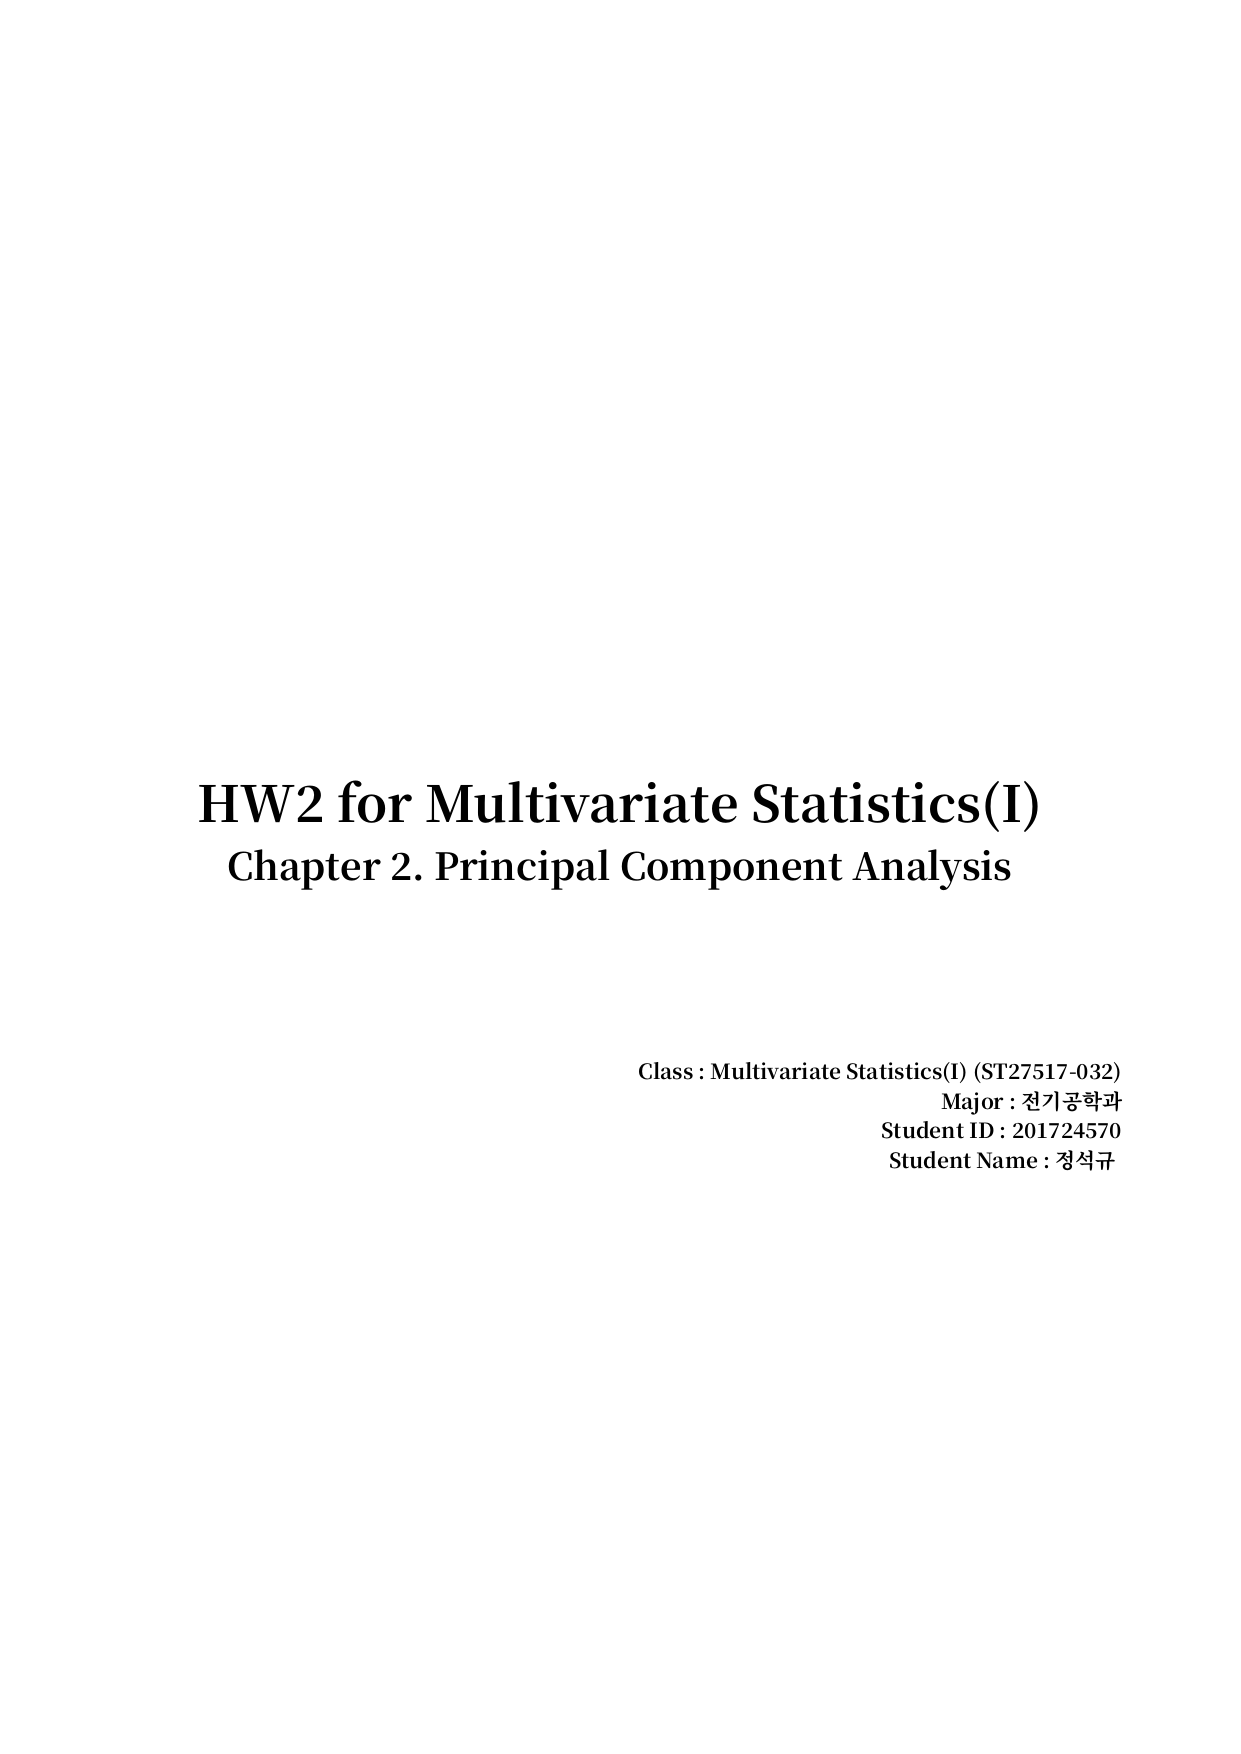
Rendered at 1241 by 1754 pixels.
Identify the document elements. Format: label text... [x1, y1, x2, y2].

text Student ID : 201724570 [118, 1115, 1122, 1145]
text Chapter 2. Principal Component Analysis [118, 837, 1122, 891]
text Major : 전기공학과 [118, 1085, 1122, 1115]
text Student Name : 정석규 [118, 1145, 1122, 1175]
text Class : Multivariate Statistics(I) (ST27517-032) [118, 1055, 1122, 1085]
text HW2 for Multivariate Statistics(I) [118, 765, 1122, 837]
